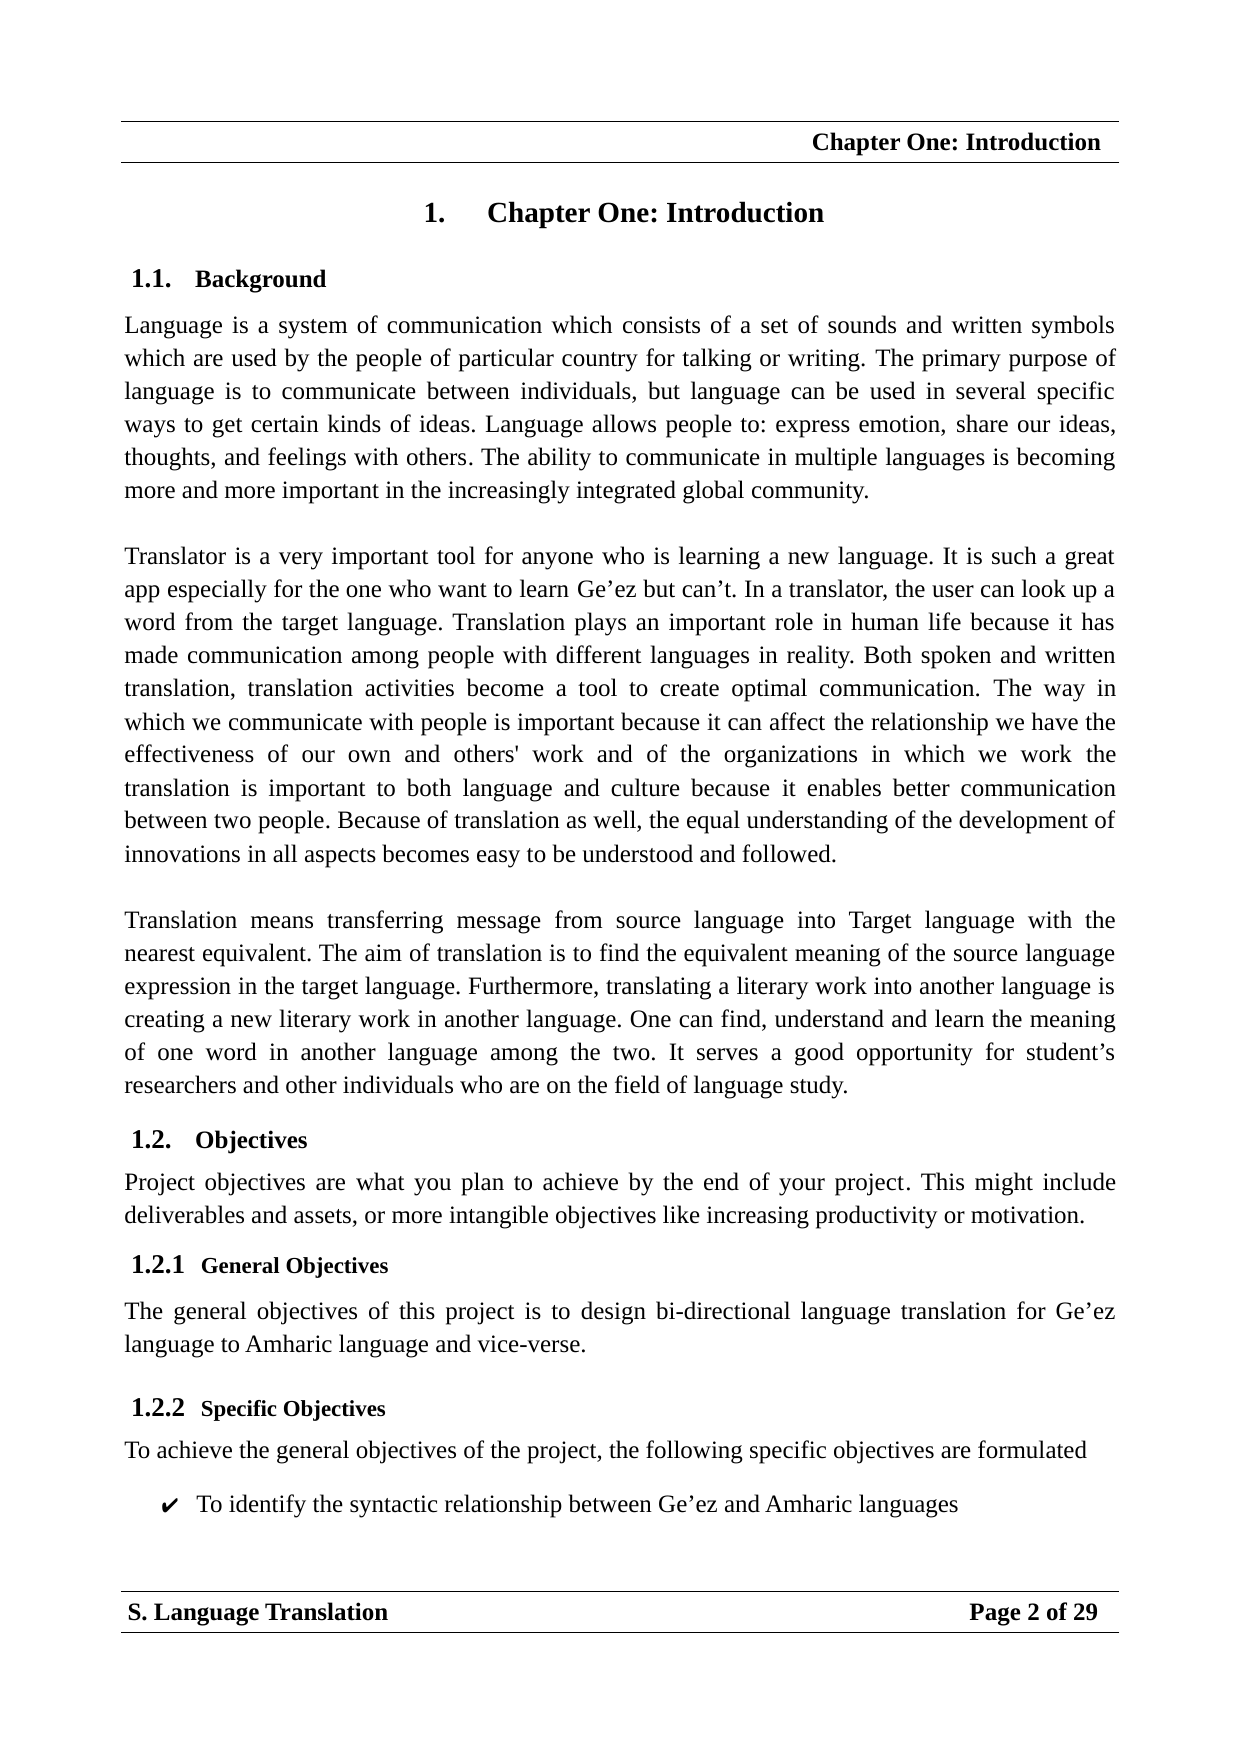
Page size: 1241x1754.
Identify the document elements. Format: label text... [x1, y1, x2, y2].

text To achieve the general objectives of the project, the following specific objectives are formulated [121, 1432, 1119, 1467]
text The general objectives of this project is to design bi-directional language translation for Ge’ez language to Amharic language and vice-verse. [121, 1293, 1119, 1358]
subtitle Objectives [121, 1121, 1119, 1155]
text Translator is a very important tool for anyone who is learning a new language. It is such a great app especially for the one who want to learn Ge’ez but can’t. In a translator, the user can look up a word from the target language. Translation plays an important role in human life because it has made communication among people with different languages in reality. Both spoken and written translation, translation activities become a tool to create optimal communication. The way in which we communicate with people is important because it can affect the relationship we have the effectiveness of our own and others' work and of the organizations in which we work the translation is important to both language and culture because it enables better communication between two people. Because of translation as well, the equal understanding of the development of innovations in all aspects becomes easy to be understood and followed. [121, 538, 1119, 867]
subtitle Background [121, 259, 1119, 293]
text Language is a system of communication which consists of a set of sounds and written symbols which are used by the people of particular country for talking or writing. The primary purpose of language is to communicate between individuals, but language can be used in several specific ways to get certain kinds of ideas. Language allows people to: express emotion, share our ideas, thoughts, and feelings with others. The ability to communicate in multiple languages is becoming more and more important in the increasingly integrated global community. [121, 307, 1119, 504]
subtitle Specific Objectives [121, 1388, 1119, 1422]
text Translation means transferring message from source language into Target language with the nearest equivalent. The aim of translation is to find the equivalent meaning of the source language expression in the target language. Furthermore, translating a literary work into another language is creating a new literary work in another language. One can find, understand and learn the meaning of one word in another language among the two. It serves a good opportunity for student’s researchers and other individuals who are on the field of language study. [121, 902, 1119, 1098]
subtitle General Objectives [121, 1245, 1119, 1279]
list To identify the syntactic relationship between Ge’ez and Amharic languages [159, 1486, 1119, 1517]
text Project objectives are what you plan to achieve by the end of your project. This might include deliverables and assets, or more intangible objectives like increasing productivity or motivation. [121, 1164, 1119, 1229]
subtitle Chapter One: Introduction [121, 192, 1119, 229]
